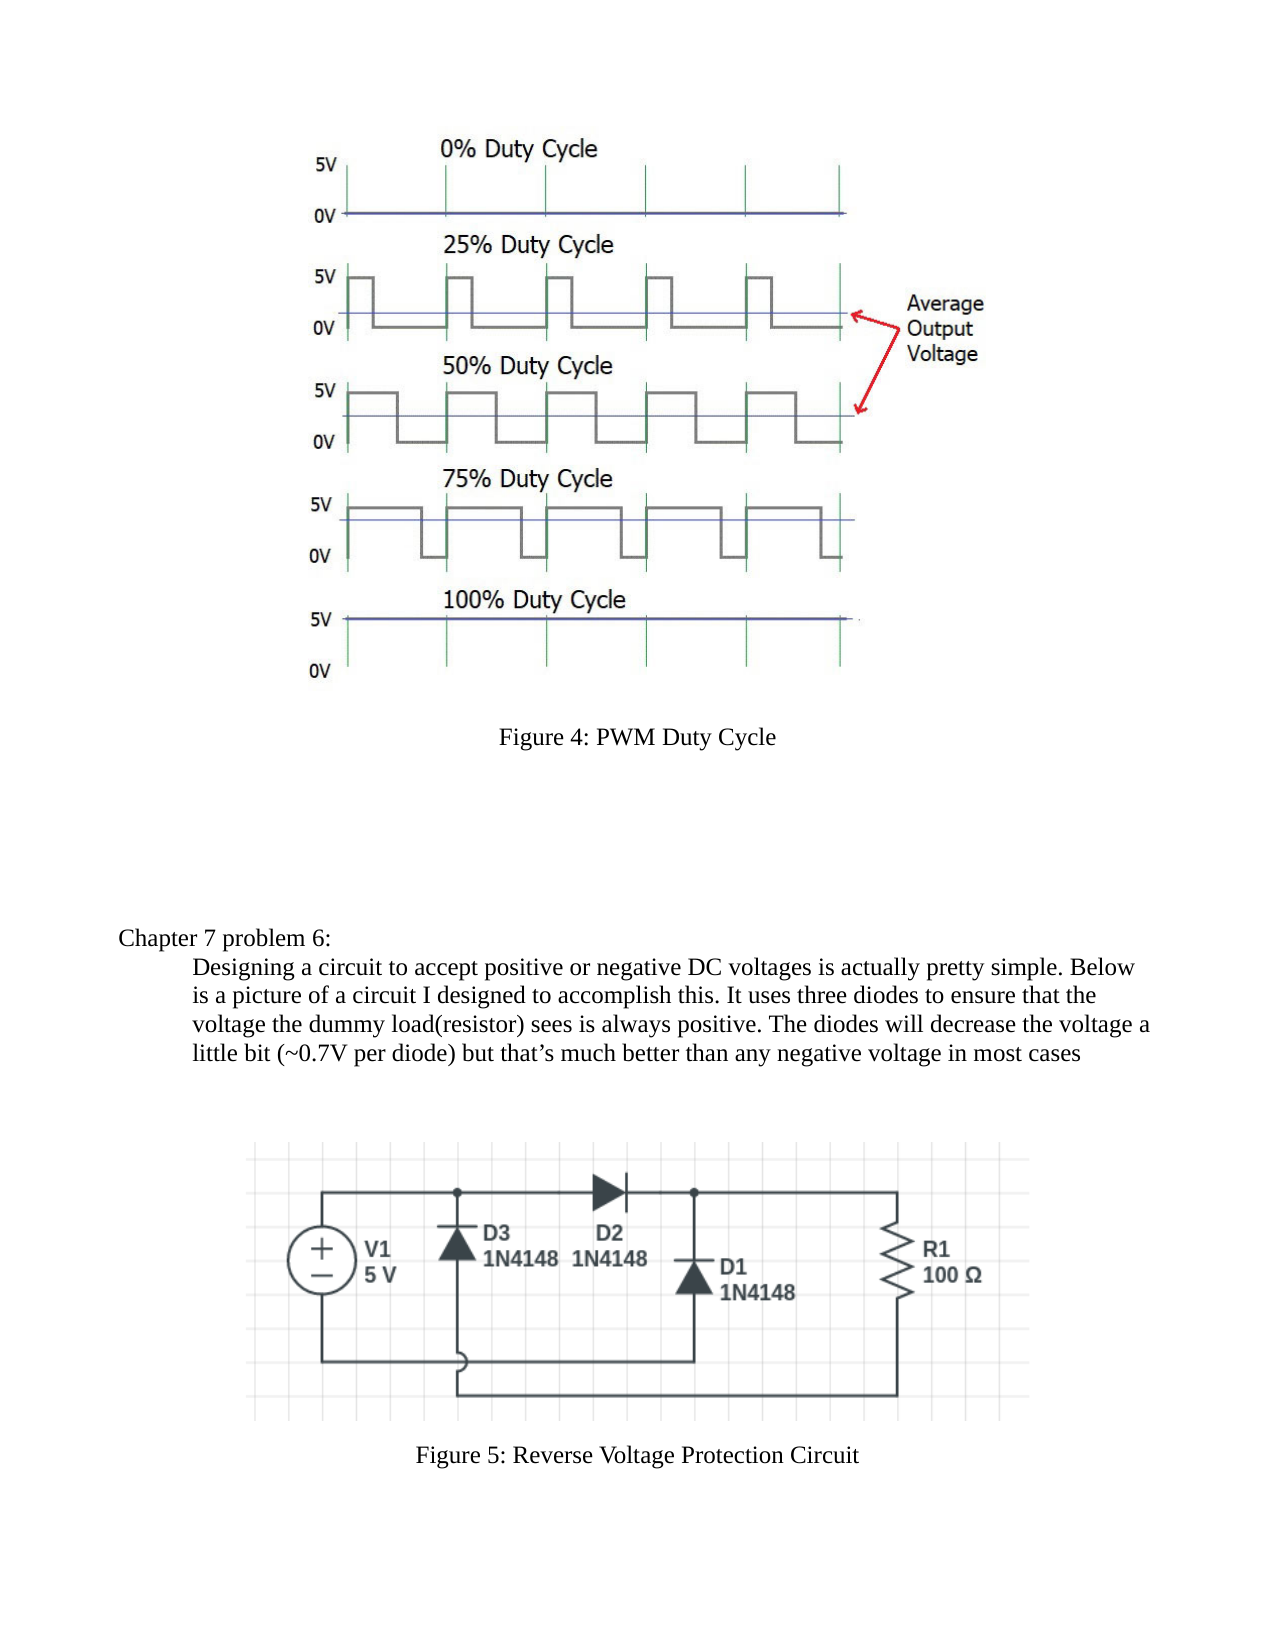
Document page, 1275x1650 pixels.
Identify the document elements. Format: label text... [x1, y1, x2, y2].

text Figure 5: Reverse Voltage Protection Circuit [118, 1441, 1157, 1469]
text Designing a circuit to accept positive or negative DC voltages is actually pretty simple. Below is a picture of a circuit I designed to accomplish this. It uses three diodes to ensure that the voltage the dummy load(resistor) sees is always positive. The diodes will decrease the voltage a little bit (~0.7V per diode) but that’s much better than any negative voltage in most cases [192, 952, 1157, 1067]
text Figure 4: PWM Duty Cycle [118, 722, 1157, 751]
picture [245, 1142, 1030, 1421]
picture [292, 126, 1002, 695]
text Chapter 7 problem 6: [118, 923, 1157, 952]
